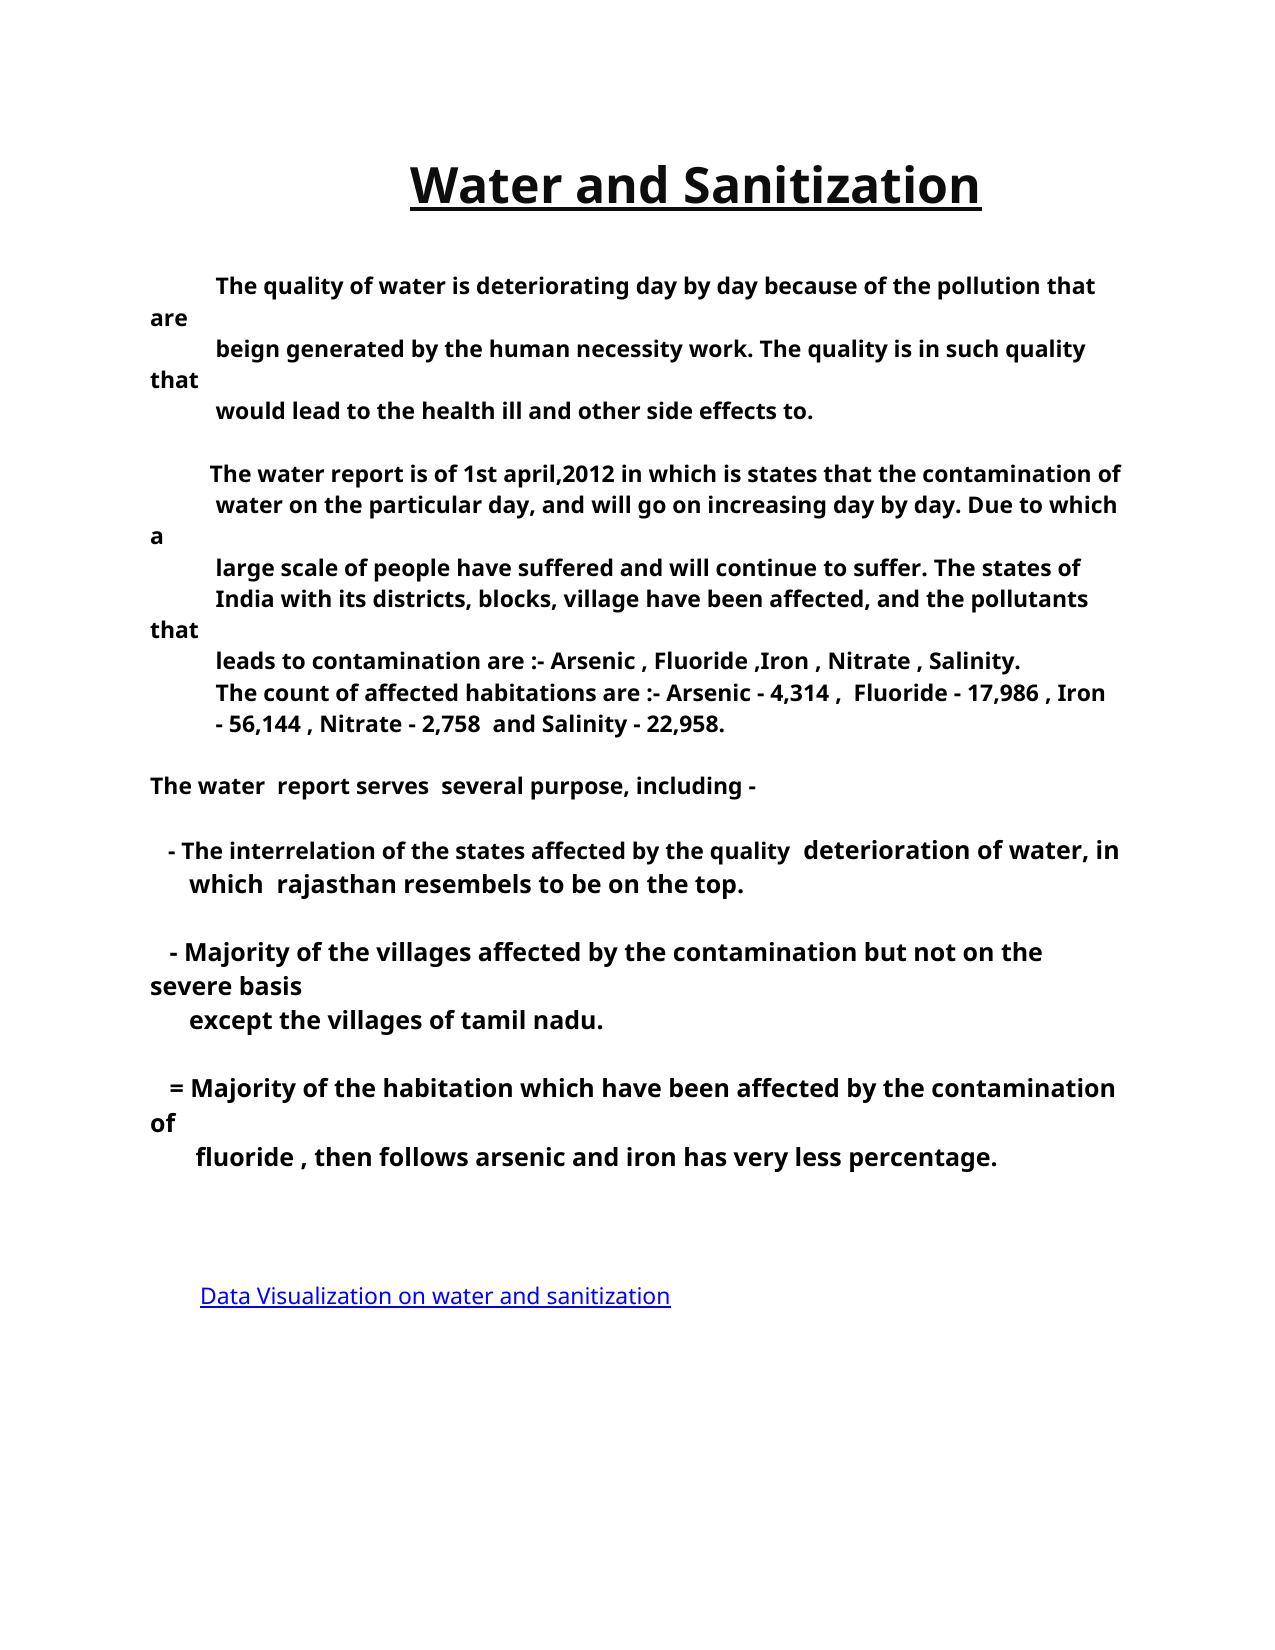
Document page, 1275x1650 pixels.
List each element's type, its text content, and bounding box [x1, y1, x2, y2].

text large scale of people have suffered and will continue to suffer. The states of [150, 551, 1125, 583]
text The water report is of 1st april,2012 in which is states that the contamination of [150, 458, 1125, 489]
text leads to contamination are :- Arsenic , Fluoride ,Iron , Nitrate , Salinity. [150, 645, 1125, 676]
text beign generated by the human necessity work. The quality is in such quality that [150, 333, 1125, 395]
text The count of affected habitations are :- Arsenic - 4,314 , Fluoride - 17,986 , Iron [150, 676, 1125, 708]
text which rajasthan resembels to be on the top. [150, 867, 1125, 901]
text water on the particular day, and will go on increasing day by day. Due to which a [150, 489, 1125, 551]
text fluoride , then follows arsenic and iron has very less percentage. [150, 1139, 1125, 1173]
subtitle Water and Sanitization [150, 150, 1125, 218]
text = Majority of the habitation which have been affected by the contamination of [150, 1071, 1125, 1139]
text - The interrelation of the states affected by the quality deterioration of water, in [150, 833, 1125, 867]
text - 56,144 , Nitrate - 2,758 and Salinity - 22,958. [150, 708, 1125, 739]
text India with its districts, blocks, village have been affected, and the pollutants that [150, 583, 1125, 645]
text would lead to the health ill and other side effects to. [150, 395, 1125, 426]
text except the villages of tamil nadu. [150, 1003, 1125, 1037]
text Data Visualization on water and sanitization [150, 1280, 1125, 1311]
text - Majority of the villages affected by the contamination but not on the severe basis [150, 935, 1125, 1003]
text The quality of water is deteriorating day by day because of the pollution that are [150, 270, 1125, 333]
text The water report serves several purpose, including - [150, 770, 1125, 801]
